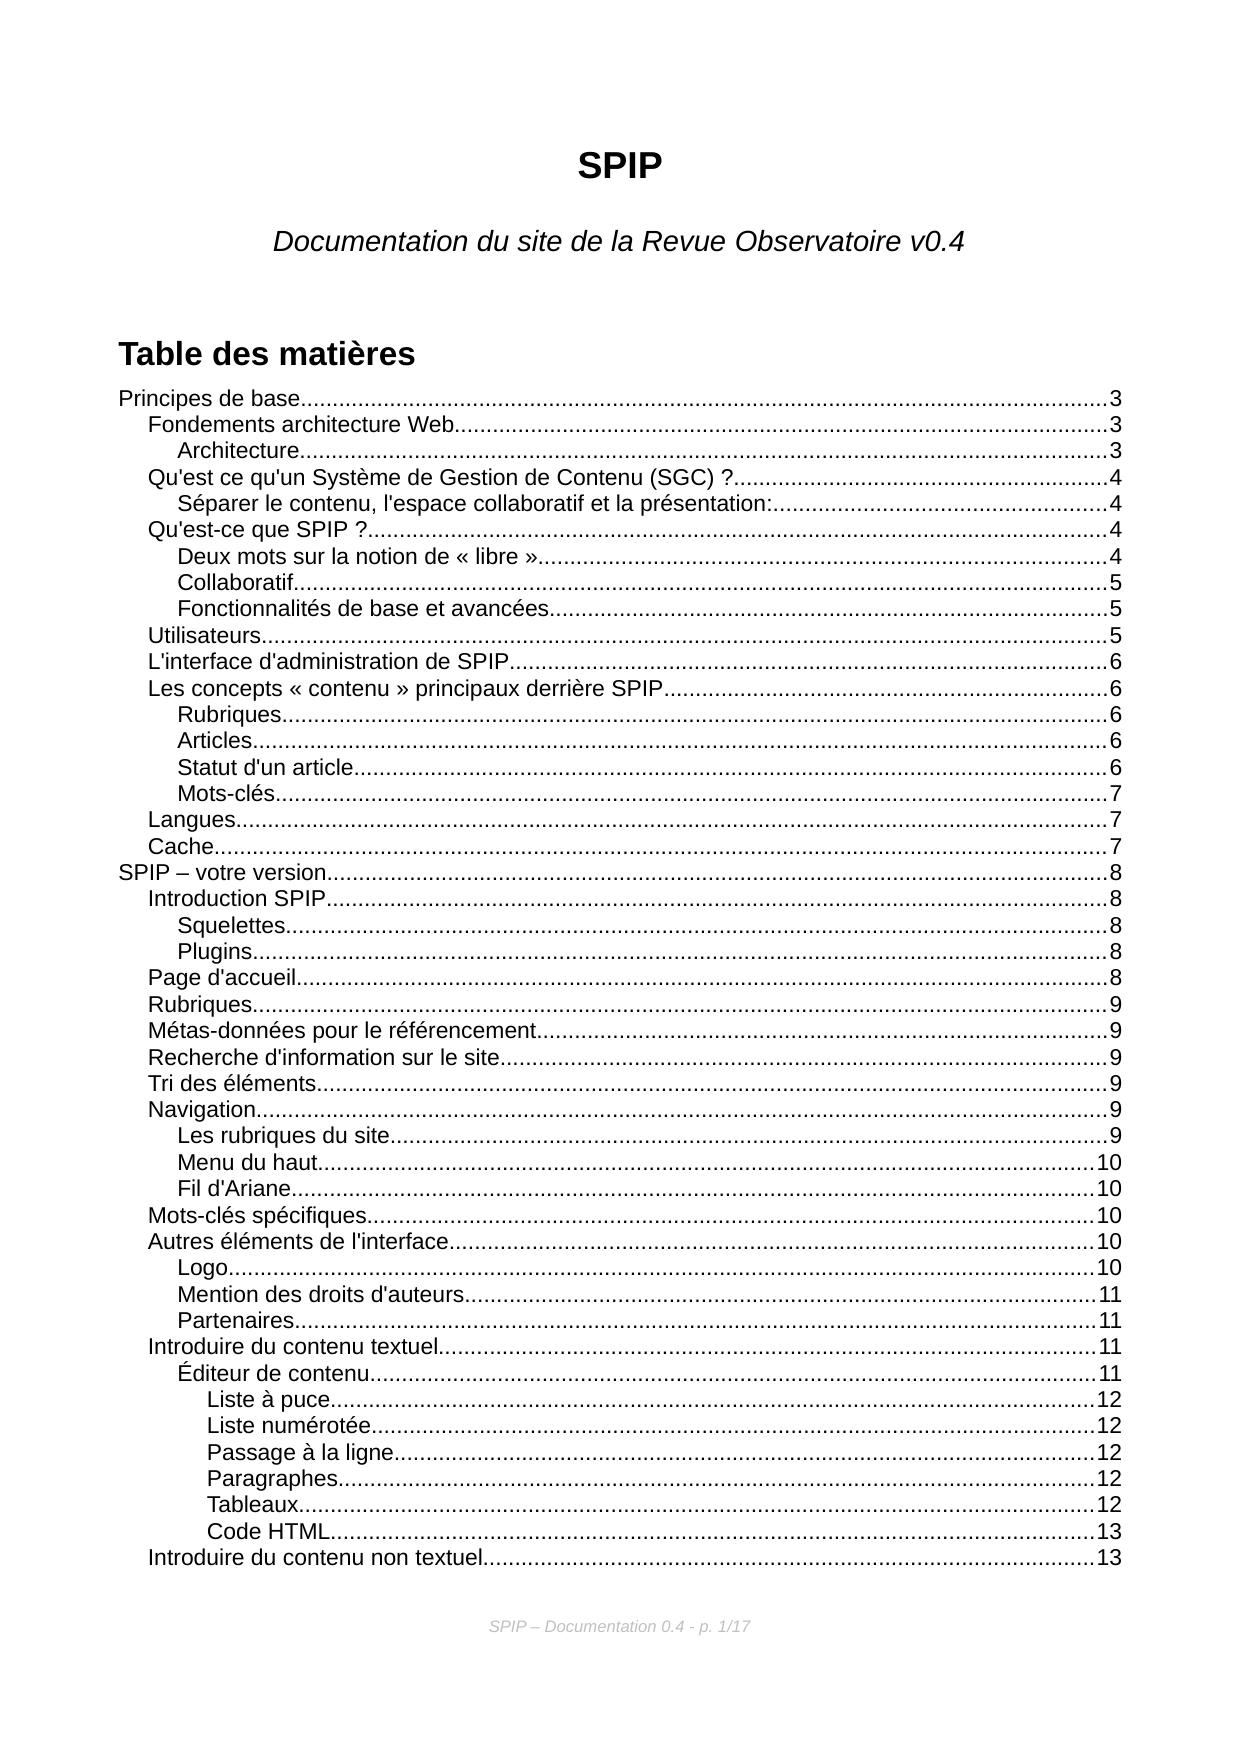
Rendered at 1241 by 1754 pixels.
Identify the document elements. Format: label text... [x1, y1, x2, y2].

subtitle Table des matières [118, 334, 1122, 372]
text Qu'est ce qu'un Système de Gestion de Contenu (SGC) ? 4 [148, 464, 1122, 490]
text Introduction SPIP 8 [148, 885, 1122, 912]
text Navigation 9 [148, 1096, 1122, 1122]
text Page d'accueil 8 [148, 964, 1122, 991]
text Squelettes 8 [177, 912, 1122, 938]
text Fondements architecture Web 3 [148, 411, 1122, 437]
text Mots-clés 7 [177, 780, 1122, 806]
text Passage à la ligne 12 [207, 1439, 1122, 1465]
text Liste numérotée 12 [207, 1412, 1122, 1439]
text Tableaux 12 [207, 1491, 1122, 1518]
text Qu'est-ce que SPIP ? 4 [148, 516, 1122, 543]
text Collaboratif 5 [177, 569, 1122, 595]
text Statut d'un article 6 [177, 753, 1122, 780]
text L'interface d'administration de SPIP 6 [148, 648, 1122, 674]
text Paragraphes 12 [207, 1465, 1122, 1491]
text Introduire du contenu textuel 11 [148, 1333, 1122, 1360]
text Les concepts « contenu » principaux derrière SPIP 6 [148, 674, 1122, 701]
text Autres éléments de l'interface 10 [148, 1228, 1122, 1254]
text Introduire du contenu non textuel 13 [148, 1544, 1122, 1571]
text Métas-données pour le référencement 9 [148, 1017, 1122, 1043]
title SPIP [118, 143, 1122, 186]
text Langues 7 [148, 806, 1122, 833]
text SPIP – votre version 8 [118, 859, 1122, 885]
text Les rubriques du site 9 [177, 1122, 1122, 1149]
subtitle Documentation du site de la Revue Observatoire v0.4 [118, 224, 1122, 257]
text Rubriques 6 [177, 701, 1122, 727]
text Fil d'Ariane 10 [177, 1175, 1122, 1202]
text Éditeur de contenu 11 [177, 1360, 1122, 1386]
text Architecture 3 [177, 437, 1122, 464]
text Plugins 8 [177, 938, 1122, 964]
text Articles 6 [177, 727, 1122, 753]
text Menu du haut 10 [177, 1149, 1122, 1175]
text Deux mots sur la notion de « libre » 4 [177, 543, 1122, 569]
text Rubriques 9 [148, 991, 1122, 1017]
text Partenaires 11 [177, 1307, 1122, 1333]
text Principes de base 3 [118, 384, 1122, 411]
text Tri des éléments 9 [148, 1070, 1122, 1096]
text Liste à puce 12 [207, 1386, 1122, 1412]
text Utilisateurs 5 [148, 622, 1122, 648]
text Recherche d'information sur le site 9 [148, 1043, 1122, 1070]
text Code HTML 13 [207, 1518, 1122, 1544]
text Séparer le contenu, l'espace collaboratif et la présentation: 4 [177, 490, 1122, 516]
text Mots-clés spécifiques 10 [148, 1202, 1122, 1228]
text Logo 10 [177, 1254, 1122, 1281]
text Mention des droits d'auteurs 11 [177, 1281, 1122, 1307]
text Fonctionnalités de base et avancées 5 [177, 595, 1122, 622]
text Cache 7 [148, 833, 1122, 859]
